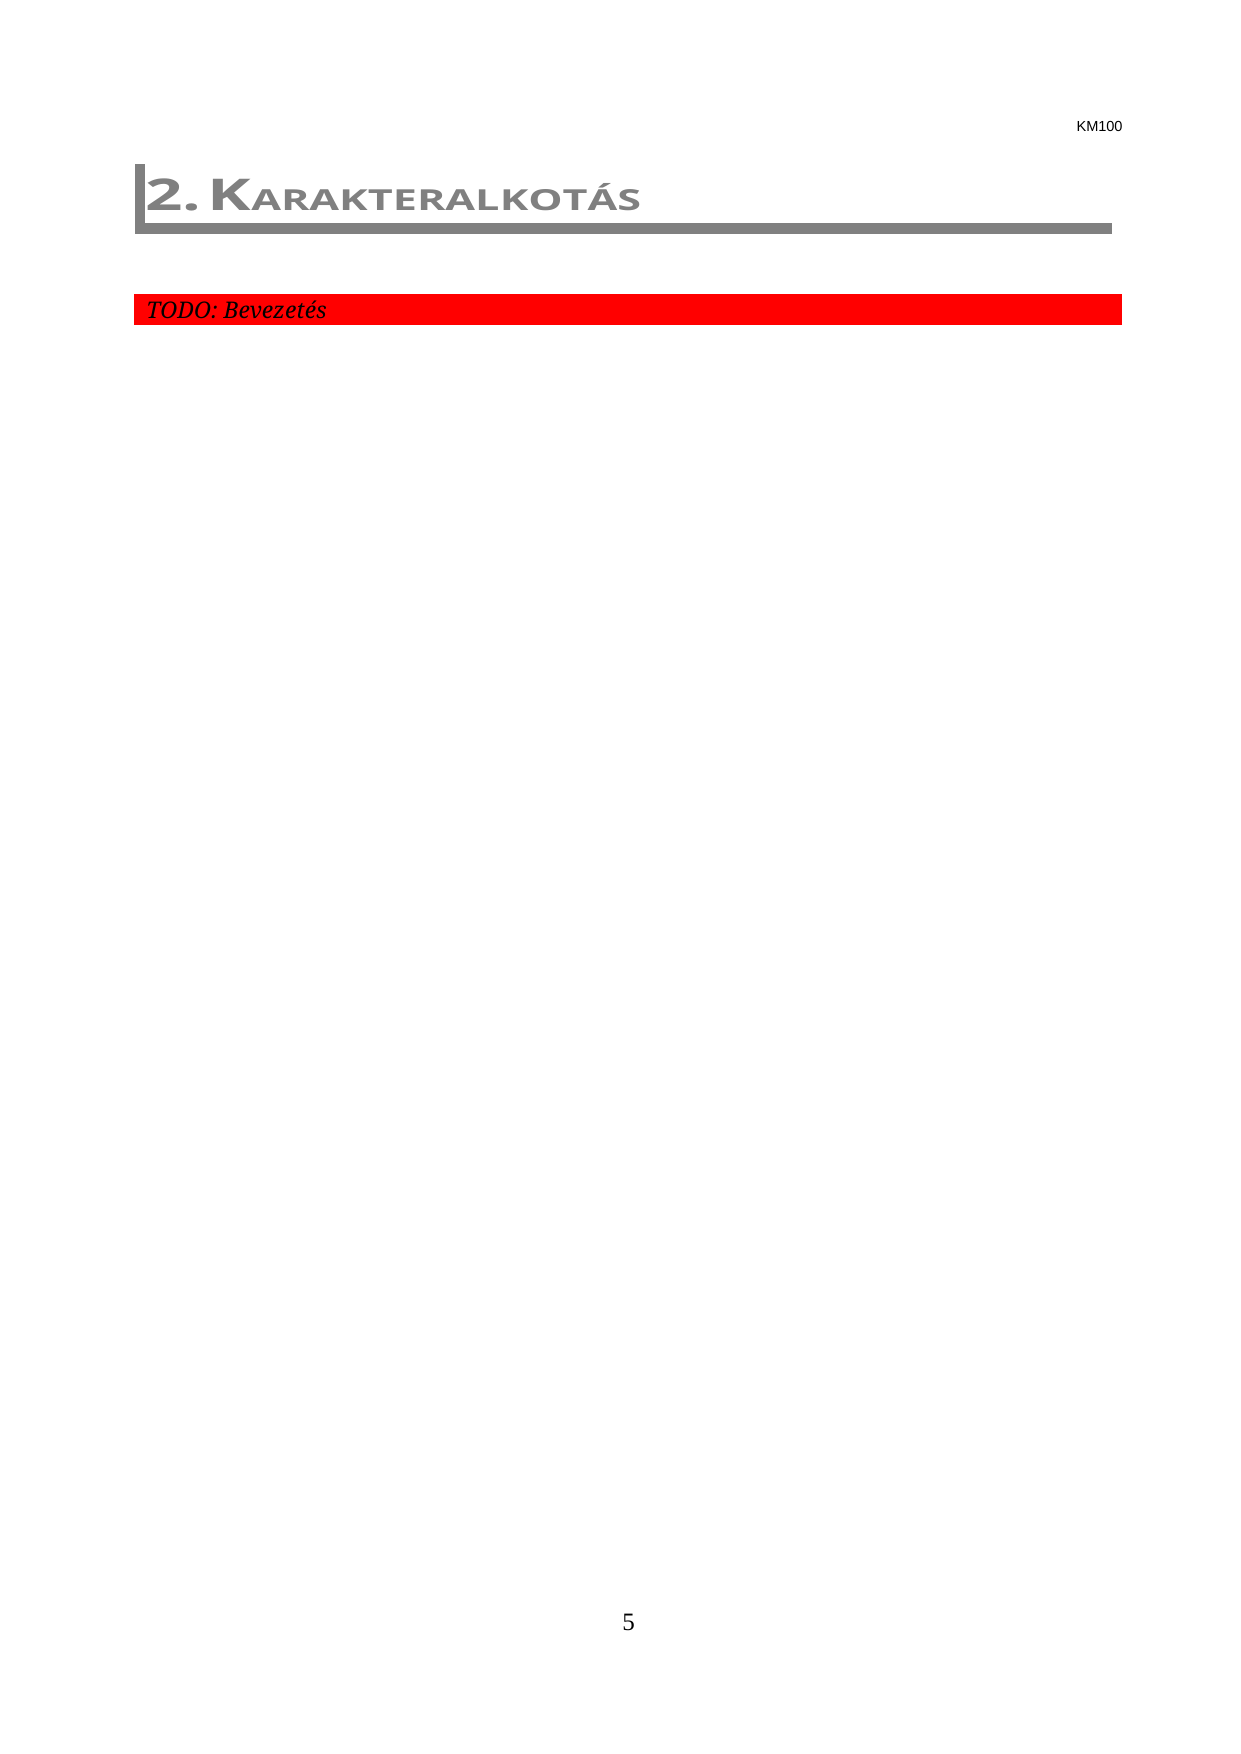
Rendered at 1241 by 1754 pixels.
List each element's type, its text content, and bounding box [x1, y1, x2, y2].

text TODO: Bevezetés [134, 294, 1122, 325]
subtitle Karakteralkotás [145, 164, 1122, 223]
